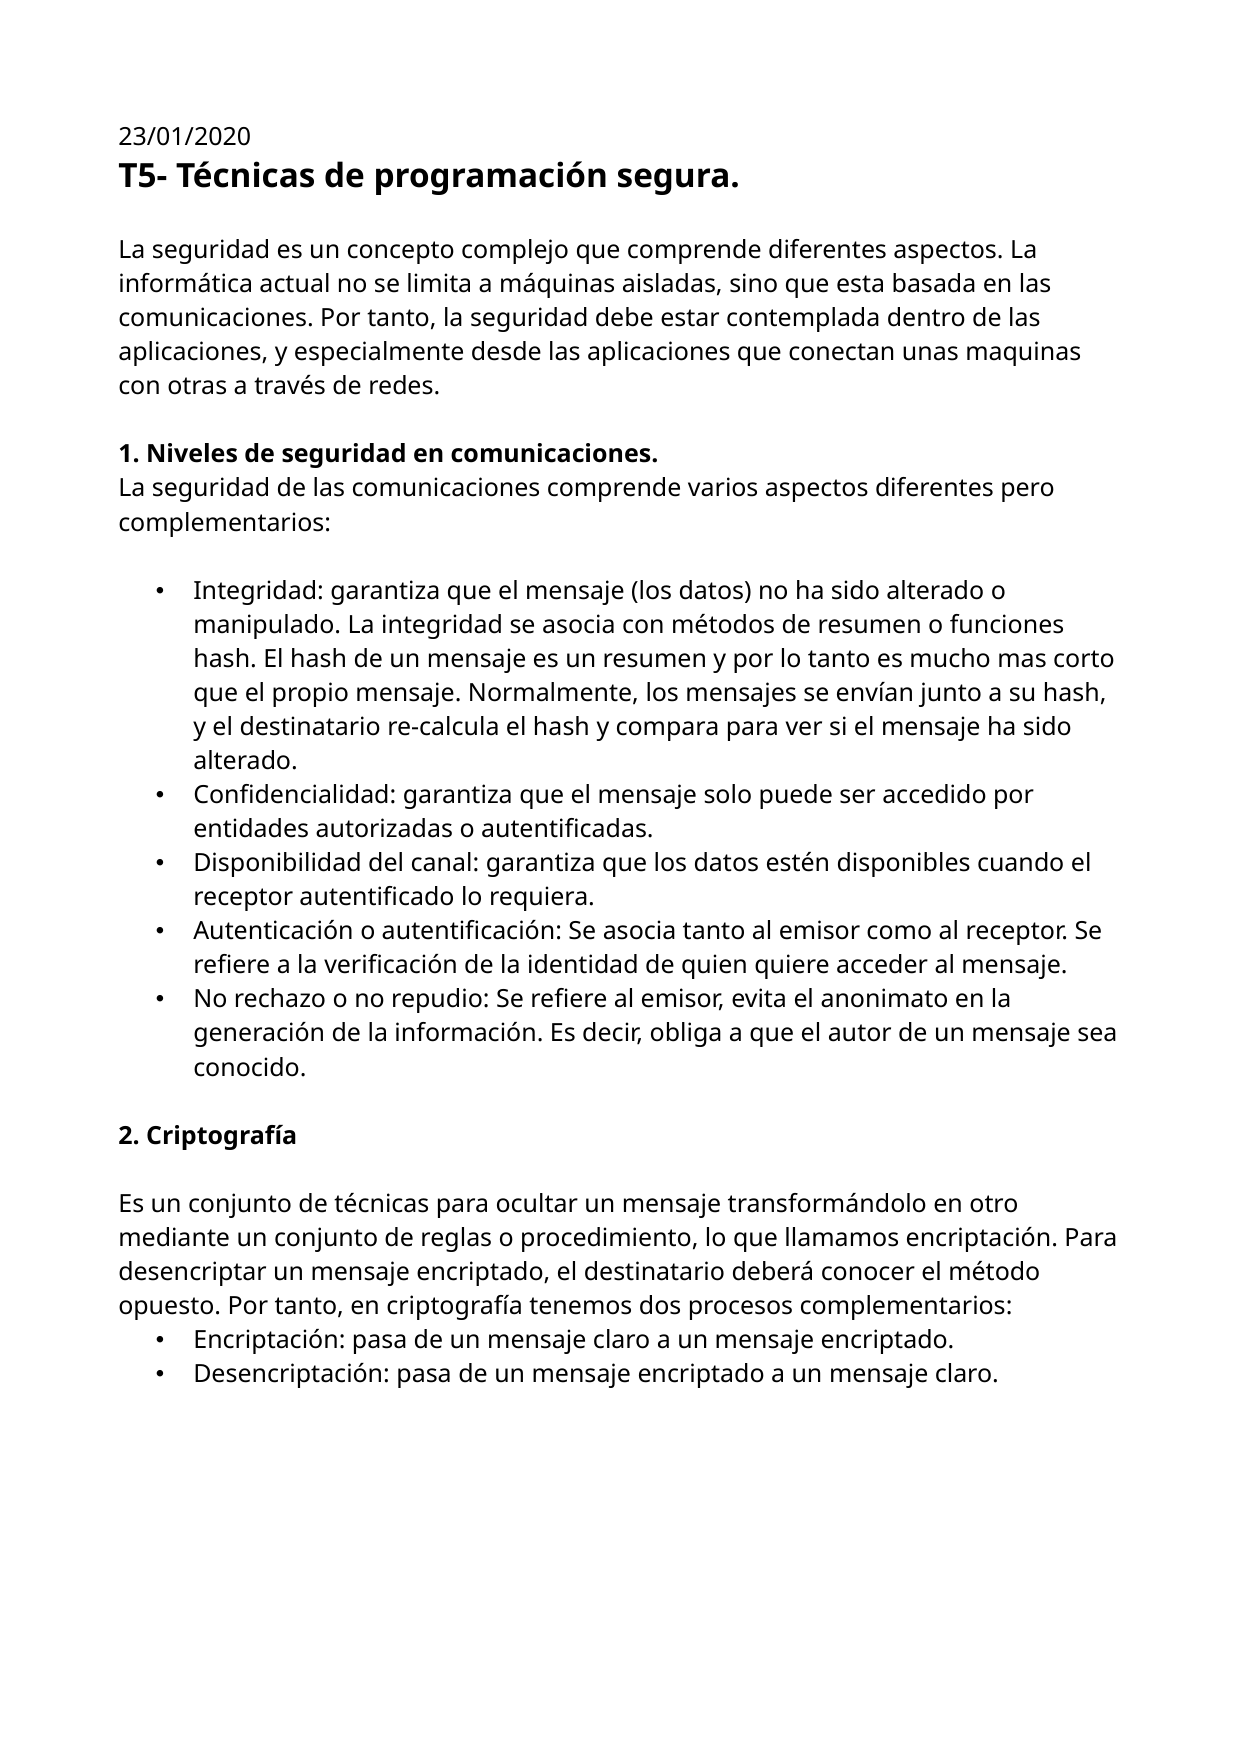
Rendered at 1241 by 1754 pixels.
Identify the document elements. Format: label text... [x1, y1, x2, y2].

list Desencriptación: pasa de un mensaje encriptado a un mensaje claro. [156, 1356, 1122, 1390]
text Es un conjunto de técnicas para ocultar un mensaje transformándolo en otro mediante un conjunto de reglas o procedimiento, lo que llamamos encriptación. Para desencriptar un mensaje encriptado, el destinatario deberá conocer el método opuesto. Por tanto, en criptografía tenemos dos procesos complementarios: [118, 1185, 1122, 1322]
text 1. Niveles de seguridad en comunicaciones. [118, 436, 1122, 470]
list Encriptación: pasa de un mensaje claro a un mensaje encriptado. [156, 1322, 1122, 1356]
list Integridad: garantiza que el mensaje (los datos) no ha sido alterado o manipulado. La integridad se asocia con métodos de resumen o funciones hash. El hash de un mensaje es un resumen y por lo tanto es mucho mas corto que el propio mensaje. Normalmente, los mensajes se envían junto a su hash, y el destinatario re-calcula el hash y compara para ver si el mensaje ha sido alterado. [156, 572, 1122, 777]
text 23/01/2020 [118, 118, 1122, 152]
list Disponibilidad del canal: garantiza que los datos estén disponibles cuando el receptor autentificado lo requiera. [156, 845, 1122, 913]
list Confidencialidad: garantiza que el mensaje solo puede ser accedido por entidades autorizadas o autentificadas. [156, 777, 1122, 845]
list Autenticación o autentificación: Se asocia tanto al emisor como al receptor. Se refiere a la verificación de la identidad de quien quiere acceder al mensaje. [156, 913, 1122, 981]
text La seguridad de las comunicaciones comprende varios aspectos diferentes pero complementarios: [118, 470, 1122, 538]
list No rechazo o no repudio: Se refiere al emisor, evita el anonimato en la generación de la información. Es decir, obliga a que el autor de un mensaje sea conocido. [156, 981, 1122, 1083]
text 2. Criptografía [118, 1117, 1122, 1151]
text La seguridad es un concepto complejo que comprende diferentes aspectos. La informática actual no se limita a máquinas aisladas, sino que esta basada en las comunicaciones. Por tanto, la seguridad debe estar contemplada dentro de las aplicaciones, y especialmente desde las aplicaciones que conectan unas maquinas con otras a través de redes. [118, 232, 1122, 402]
text T5- Técnicas de programación segura. [118, 152, 1122, 198]
